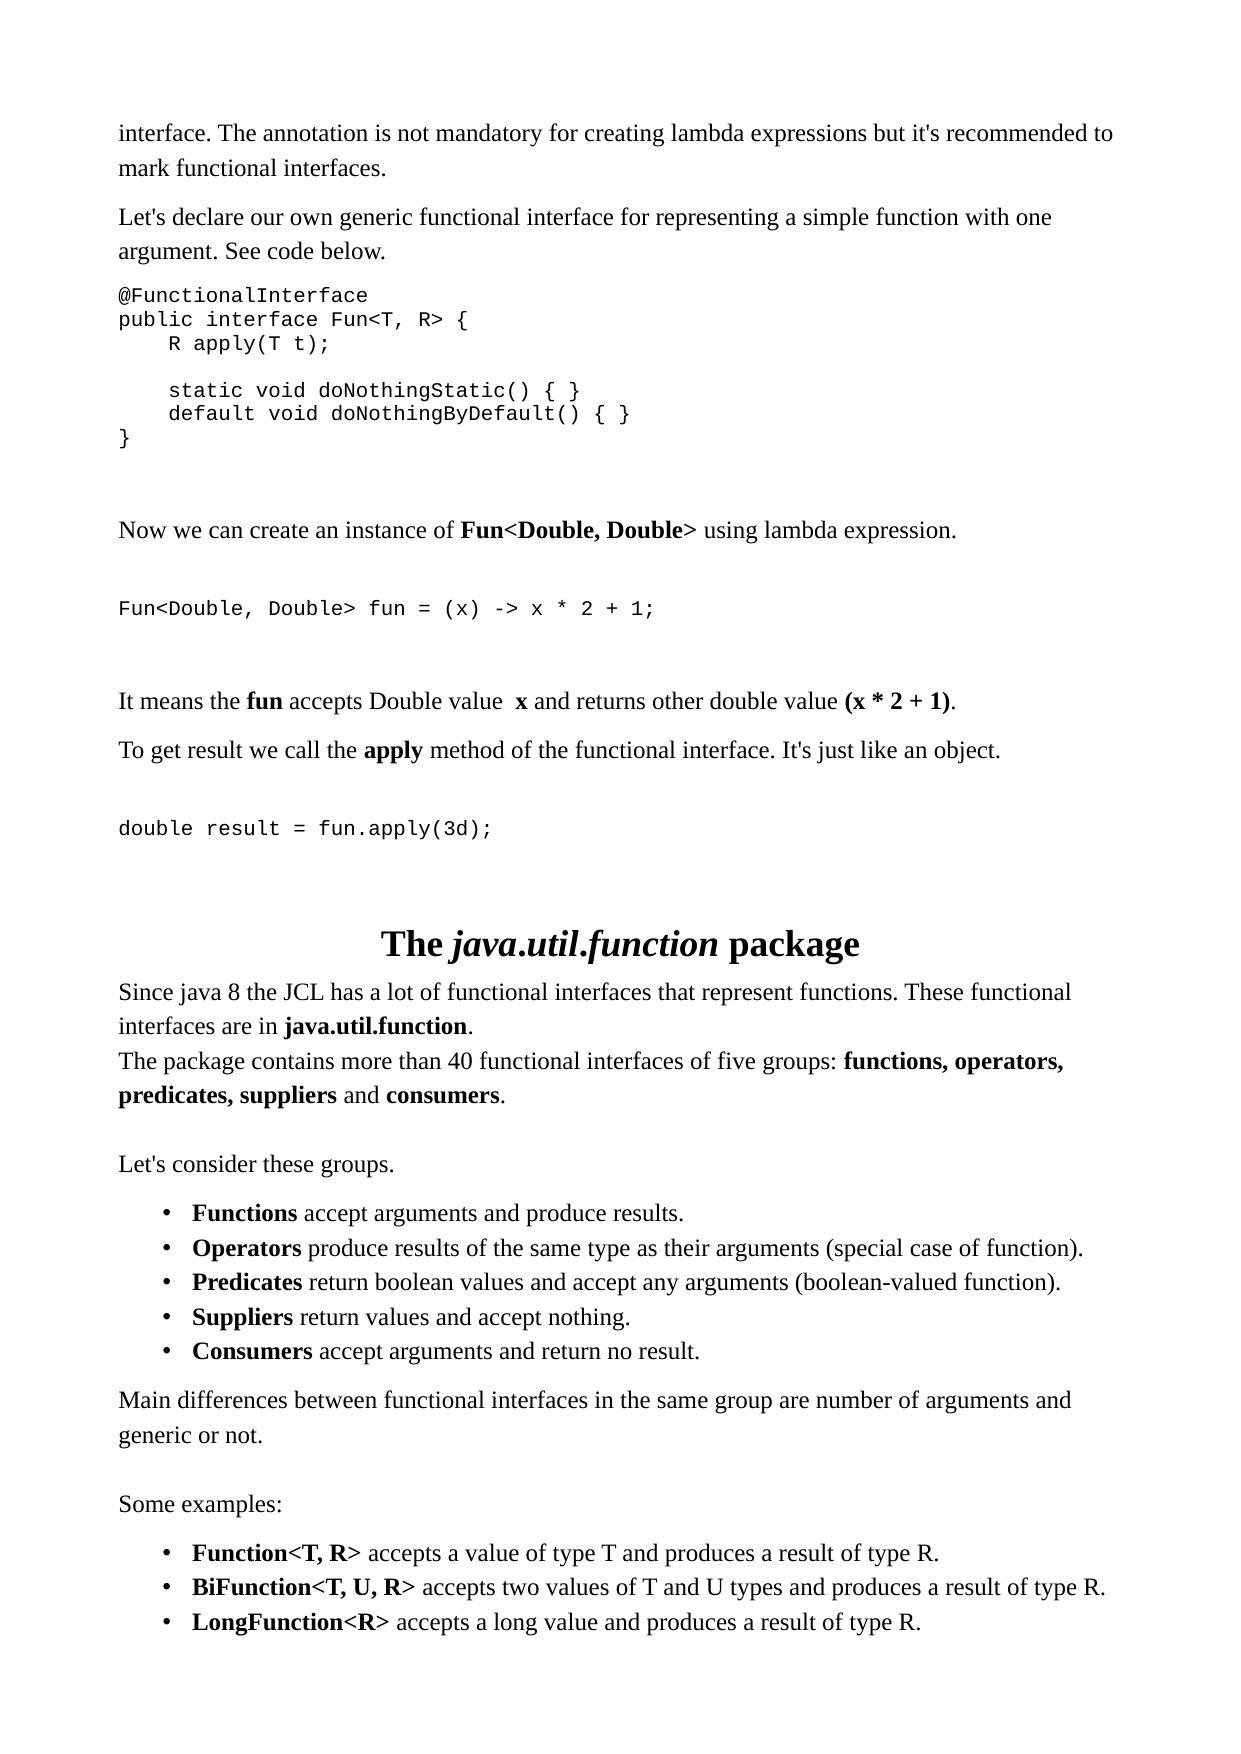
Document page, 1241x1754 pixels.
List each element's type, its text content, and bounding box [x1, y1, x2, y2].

text static void doNothingStatic() { } [118, 380, 1122, 403]
list Operators produce results of the same type as their arguments (special case of function). [162, 1233, 1122, 1261]
text R apply(T t); [118, 332, 1122, 356]
text Some examples: [118, 1489, 1122, 1517]
list Consumers accept arguments and return no result. [162, 1336, 1122, 1365]
list Predicates return boolean values and accept any arguments (boolean-valued function). [162, 1267, 1122, 1296]
list Function<T, R> accepts a value of type T and produces a result of type R. [162, 1538, 1122, 1566]
text interface. The annotation is not mandatory for creating lambda expressions but it's recommended to mark functional interfaces. [118, 118, 1122, 181]
text Now we can create an instance of Fun<Double, Double> using lambda expression. [118, 515, 1122, 543]
text Let's consider these groups. [118, 1149, 1122, 1178]
text public interface Fun<T, R> { [118, 309, 1122, 332]
text @FunctionalInterface [118, 285, 1122, 309]
text To get result we call the apply method of the functional interface. It's just like an object. [118, 735, 1122, 764]
text default void doNothingByDefault() { } [118, 403, 1122, 427]
text Since java 8 the JCL has a lot of functional interfaces that represent functions. These functional interfaces are in java.util.function. [118, 977, 1122, 1040]
list Suppliers return values and accept nothing. [162, 1302, 1122, 1330]
text It means the fun accepts Double value x and returns other double value (x * 2 + 1). [118, 651, 1122, 714]
list LongFunction<R> accepts a long value and produces a result of type R. [162, 1607, 1122, 1635]
text Main differences between functional interfaces in the same group are number of arguments and generic or not. [118, 1385, 1122, 1448]
text } [118, 427, 1122, 451]
subtitle The java.util.function package [118, 921, 1122, 964]
list Functions accept arguments and produce results. [162, 1198, 1122, 1227]
text Fun<Double, Double> fun = (x) -> x * 2 + 1; [118, 598, 1122, 622]
list BiFunction<T, U, R> accepts two values of T and U types and produces a result of type R. [162, 1572, 1122, 1601]
text The package contains more than 40 functional interfaces of five groups: functions, operators, predicates, suppliers and consumers. [118, 1046, 1122, 1109]
text Let's declare our own generic functional interface for representing a simple function with one argument. See code below. [118, 202, 1122, 265]
text double result = fun.apply(3d); [118, 818, 1122, 842]
